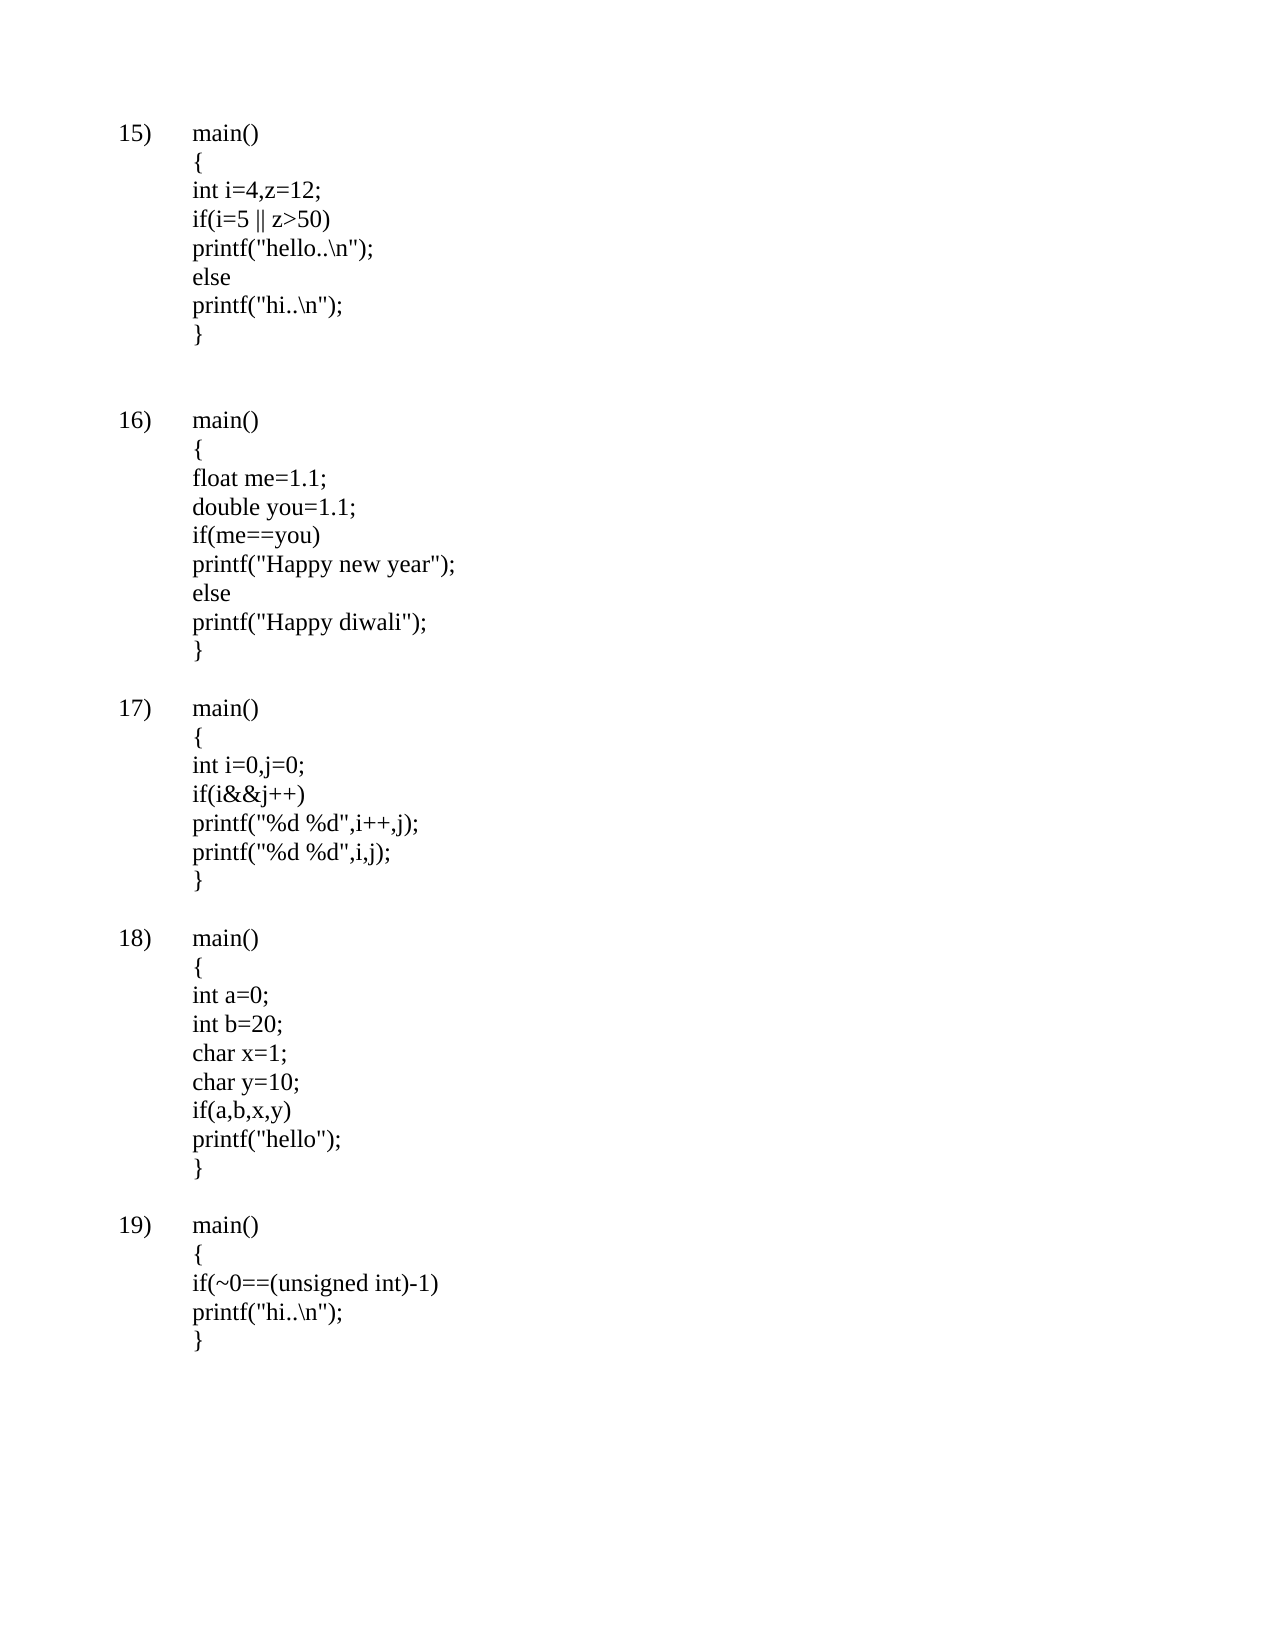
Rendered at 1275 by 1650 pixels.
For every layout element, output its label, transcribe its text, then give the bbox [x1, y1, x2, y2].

text } [118, 1326, 1157, 1354]
text 16) main() [118, 406, 1157, 434]
text { [118, 952, 1157, 981]
text if(~0==(unsigned int)-1) [118, 1268, 1157, 1297]
text char x=1; [118, 1038, 1157, 1067]
text { [118, 722, 1157, 751]
text 15) main() [118, 118, 1157, 147]
text 17) main() [118, 693, 1157, 722]
text { [118, 1239, 1157, 1268]
text } [118, 319, 1157, 348]
text printf("hello..\n"); [118, 233, 1157, 262]
text printf("%d %d",i,j); [118, 837, 1157, 866]
text { [118, 434, 1157, 463]
text double you=1.1; [118, 492, 1157, 521]
text if(a,b,x,y) [118, 1096, 1157, 1124]
text { [118, 147, 1157, 176]
text float me=1.1; [118, 463, 1157, 492]
text if(me==you) [118, 521, 1157, 549]
text printf("hello"); [118, 1124, 1157, 1153]
text if(i&&j++) [118, 779, 1157, 808]
text int a=0; [118, 981, 1157, 1009]
text int b=20; [118, 1009, 1157, 1038]
text 19) main() [118, 1211, 1157, 1239]
text printf("hi..\n"); [118, 291, 1157, 319]
text 18) main() [118, 923, 1157, 952]
text if(i=5 || z>50) [118, 204, 1157, 233]
text else [118, 578, 1157, 607]
text int i=4,z=12; [118, 176, 1157, 204]
text } [118, 866, 1157, 894]
text int i=0,j=0; [118, 751, 1157, 779]
text } [118, 1153, 1157, 1182]
text printf("Happy new year"); [118, 549, 1157, 578]
text } [118, 636, 1157, 664]
text printf("Happy diwali"); [118, 607, 1157, 636]
text else [118, 262, 1157, 291]
text printf("hi..\n"); [118, 1297, 1157, 1326]
text char y=10; [118, 1067, 1157, 1096]
text printf("%d %d",i++,j); [118, 808, 1157, 837]
